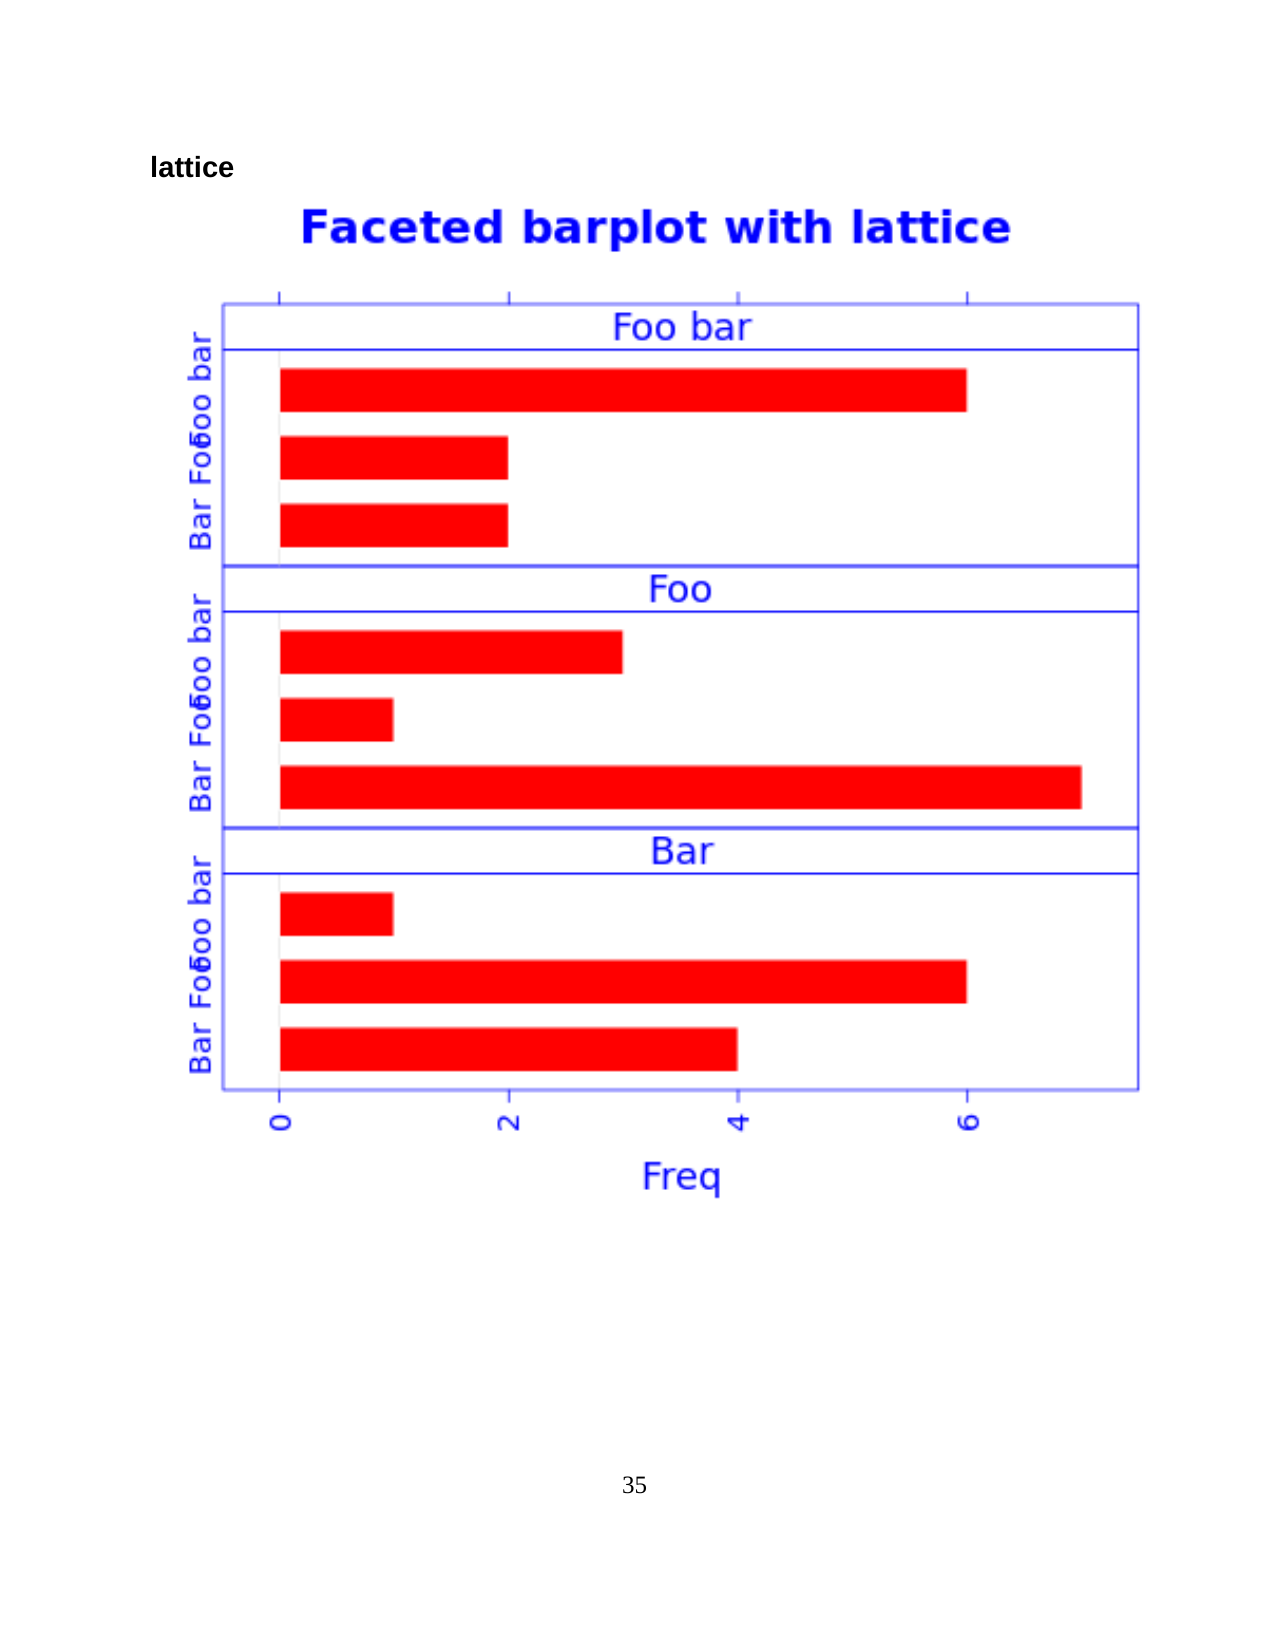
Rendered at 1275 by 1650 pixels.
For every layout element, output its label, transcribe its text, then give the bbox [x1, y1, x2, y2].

subtitle lattice [150, 150, 1125, 183]
picture [150, 196, 1163, 1209]
